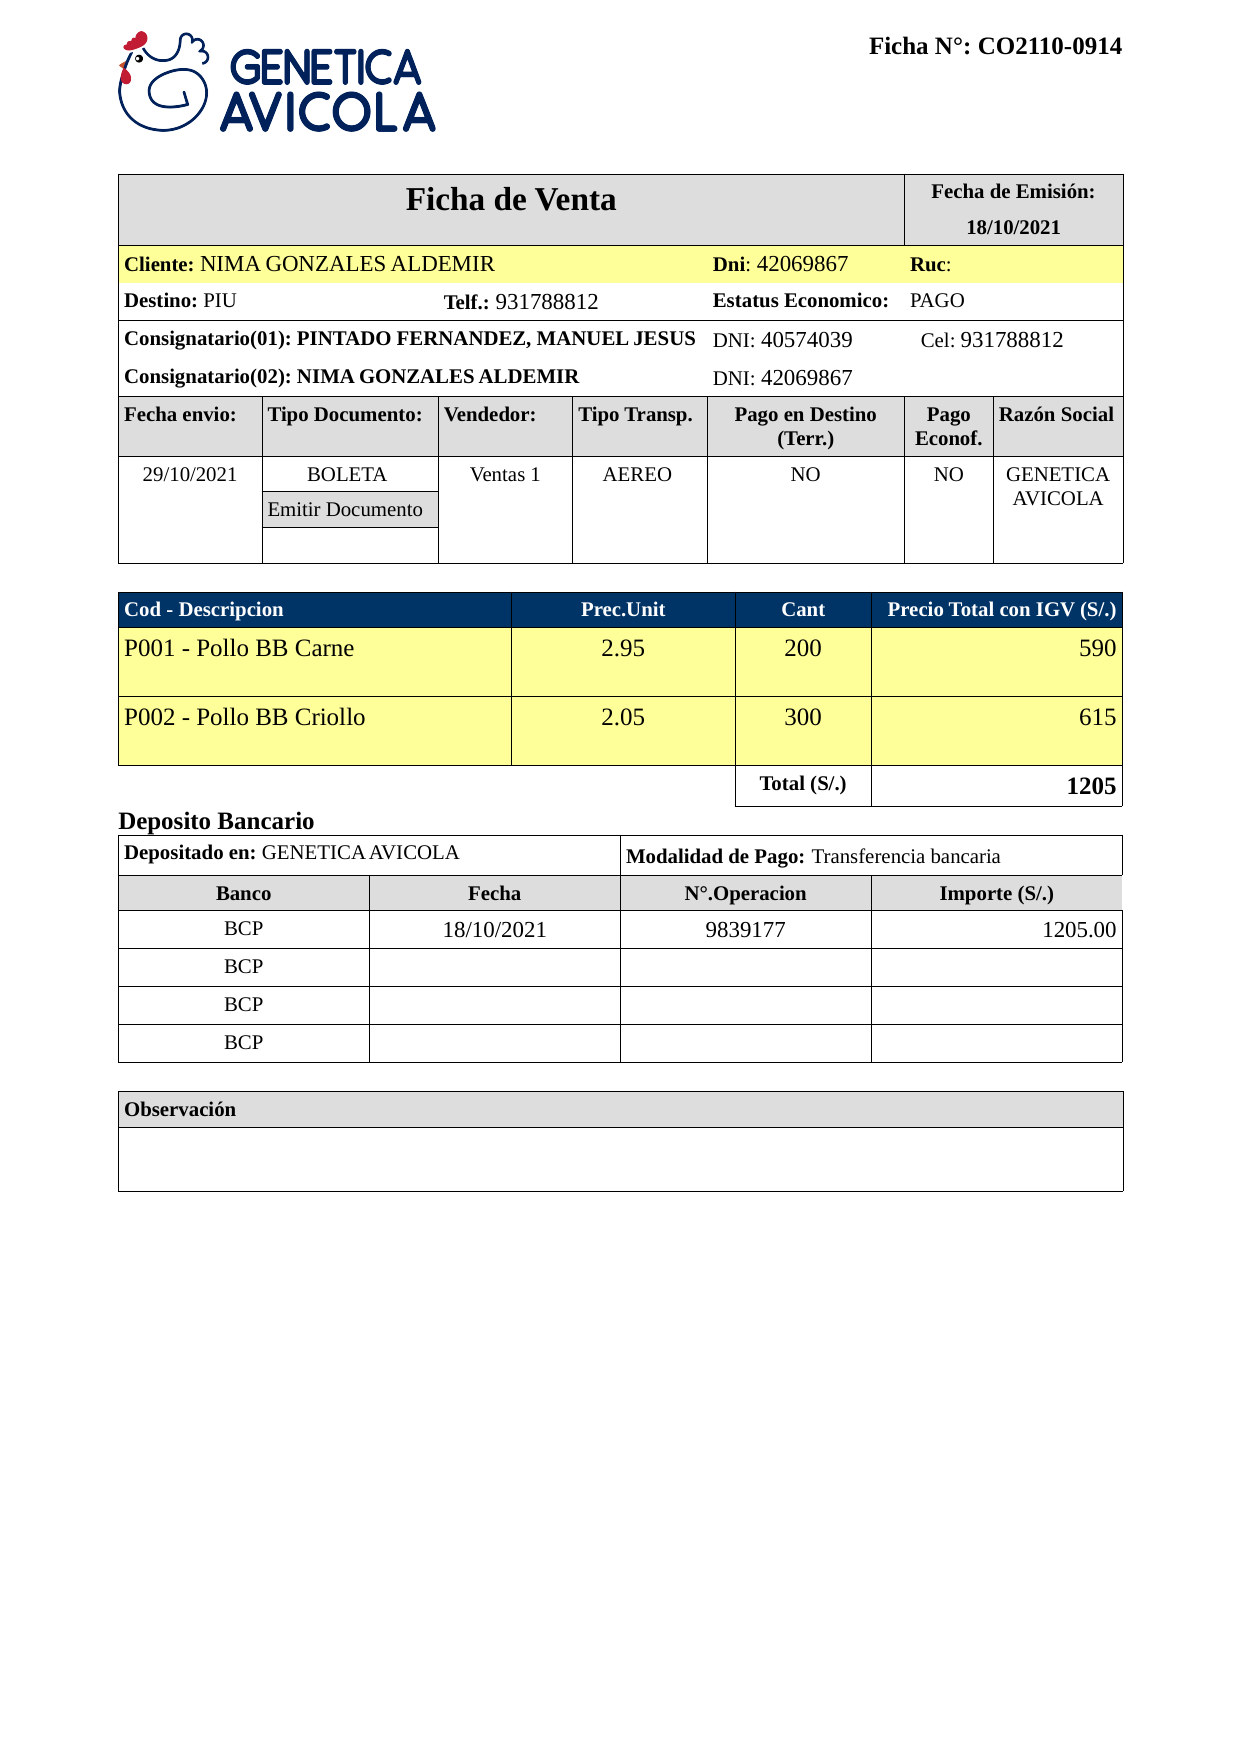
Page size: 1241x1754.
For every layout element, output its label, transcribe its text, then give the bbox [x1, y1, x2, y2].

table_cell Banco [119, 876, 369, 910]
table_cell BCP [119, 1025, 369, 1062]
table_cell Telf.: 931788812 [438, 283, 707, 320]
table_cell 200 [736, 628, 871, 696]
table_cell [370, 949, 620, 986]
table_cell Consignatario(01): PINTADO FERNANDEZ, MANUEL JESUS [119, 321, 707, 358]
table_header Fecha de Emisión: [905, 175, 1123, 209]
table_cell DNI: 40574039 [707, 321, 915, 358]
table_cell P002 - Pollo BB Criollo [119, 697, 511, 765]
table_cell [872, 949, 1122, 986]
table_header Cod - Descripcion [119, 593, 511, 627]
table_cell Pago Econof. [905, 397, 993, 456]
table_header Modalidad de Pago: Transferencia bancaria [621, 836, 1122, 875]
table_cell [263, 528, 438, 563]
table_cell [621, 949, 871, 986]
table_cell 2.95 [512, 628, 735, 696]
table_cell [872, 1025, 1122, 1062]
table_cell Ruc: [904, 246, 1123, 283]
table_cell 9839177 [621, 911, 871, 948]
table_cell Destino: PIU [119, 283, 438, 320]
table_header Depositado en: GENETICA AVICOLA [119, 836, 620, 875]
table_cell Estatus Economico: [707, 283, 904, 320]
table_cell DNI: 42069867 [707, 358, 1123, 396]
table_cell 1205.00 [872, 911, 1122, 948]
picture [118, 31, 436, 132]
table_cell Cliente: NIMA GONZALES ALDEMIR [119, 246, 707, 283]
table_cell Pago en Destino (Terr.) [708, 397, 904, 456]
table_cell [370, 1025, 620, 1062]
table_cell 29/10/2021 [119, 457, 262, 563]
table_cell Consignatario(02): NIMA GONZALES ALDEMIR [119, 358, 707, 396]
table_cell Vendedor: [439, 397, 572, 456]
table_cell Tipo Transp. [573, 397, 707, 456]
table_header Prec.Unit [512, 593, 735, 627]
table_cell Fecha [370, 876, 620, 910]
table_cell [370, 987, 620, 1024]
table_header Observación [119, 1092, 1123, 1127]
table_cell Emitir Documento [263, 492, 438, 527]
table_cell 300 [736, 697, 871, 765]
table_cell 1205 [872, 766, 1122, 806]
table_cell BCP [119, 911, 369, 948]
text Deposito Bancario [118, 806, 1122, 834]
table_cell [119, 1128, 1123, 1191]
table_cell [511, 766, 735, 806]
table_cell 590 [872, 628, 1122, 696]
table_cell BOLETA [263, 457, 438, 491]
table_cell Total (S/.) [736, 766, 871, 806]
table_cell [621, 1025, 871, 1062]
table_cell Importe (S/.) [872, 876, 1122, 910]
table_cell Fecha envio: [119, 397, 262, 456]
table_cell BCP [119, 987, 369, 1024]
table_cell GENETICA AVICOLA [994, 457, 1123, 563]
table_cell [621, 987, 871, 1024]
table_header Precio Total con IGV (S/.) [872, 593, 1122, 627]
table_cell 18/10/2021 [905, 209, 1123, 245]
table_cell Ventas 1 [439, 457, 572, 563]
table_cell Razón Social [994, 397, 1123, 456]
table_cell 18/10/2021 [370, 911, 620, 948]
table_cell Cel: 931788812 [915, 321, 1123, 358]
table_cell P001 - Pollo BB Carne [119, 628, 511, 696]
table_cell AEREO [573, 457, 707, 563]
table_cell [118, 766, 511, 806]
table_cell 615 [872, 697, 1122, 765]
table_cell BCP [119, 949, 369, 986]
table_cell NO [905, 457, 993, 563]
table_cell [872, 987, 1122, 1024]
table_header Ficha de Venta [119, 175, 904, 245]
table_cell 2.05 [512, 697, 735, 765]
table_cell Tipo Documento: [263, 397, 438, 456]
table_cell N°.Operacion [621, 876, 871, 910]
table_cell Dni: 42069867 [707, 246, 904, 283]
table_cell PAGO [904, 283, 1123, 320]
table_header Cant [736, 593, 871, 627]
table_cell NO [708, 457, 904, 563]
